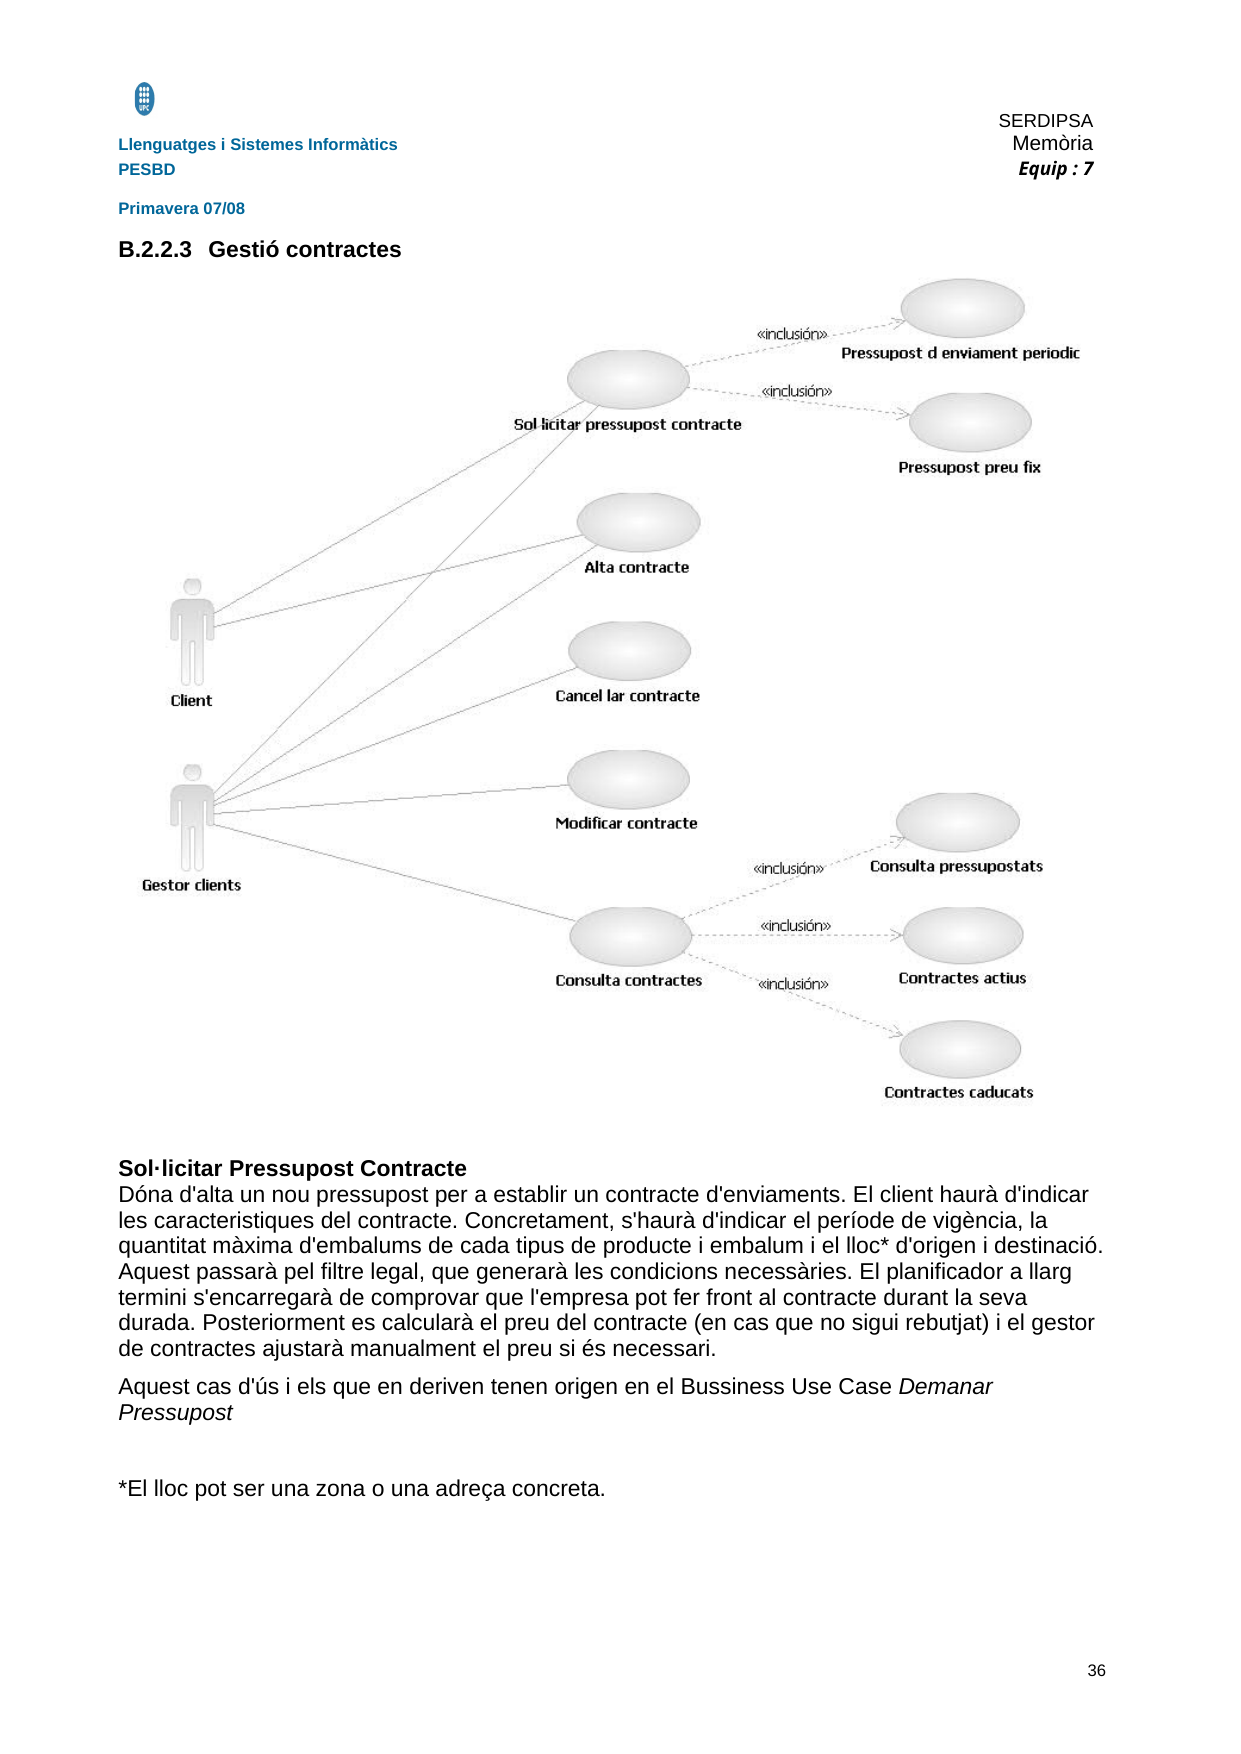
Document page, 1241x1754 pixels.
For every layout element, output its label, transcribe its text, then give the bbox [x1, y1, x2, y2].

subtitle Gestió contractes [118, 236, 1106, 262]
subtitle Sol·licitar Pressupost Contracte [118, 1156, 1106, 1182]
text Aquest cas d'ús i els que en deriven tenen origen en el Bussiness Use Case Demanar Pressupost [118, 1374, 1106, 1425]
text *El lloc pot ser una zona o una adreça concreta. [118, 1476, 1106, 1501]
text Dóna d'alta un nou pressupost per a establir un contracte d'enviaments. El client haurà d'indicar les caracteristiques del contracte. Concretament, s'haurà d'indicar el període de vigència, la quantitat màxima d'embalums de cada tipus de producte i embalum i el lloc* d'origen i destinació. Aquest passarà pel filtre legal, que generarà les condicions necessàries. El planificador a llarg termini s'encarregarà de comprovar que l'empresa pot fer front al contracte durant la seva durada. Posteriorment es calcularà el preu del contracte (en cas que no sigui rebutjat) i el gestor de contractes ajustarà manualment el preu si és necessari. [118, 1182, 1106, 1361]
picture [118, 268, 1107, 1118]
